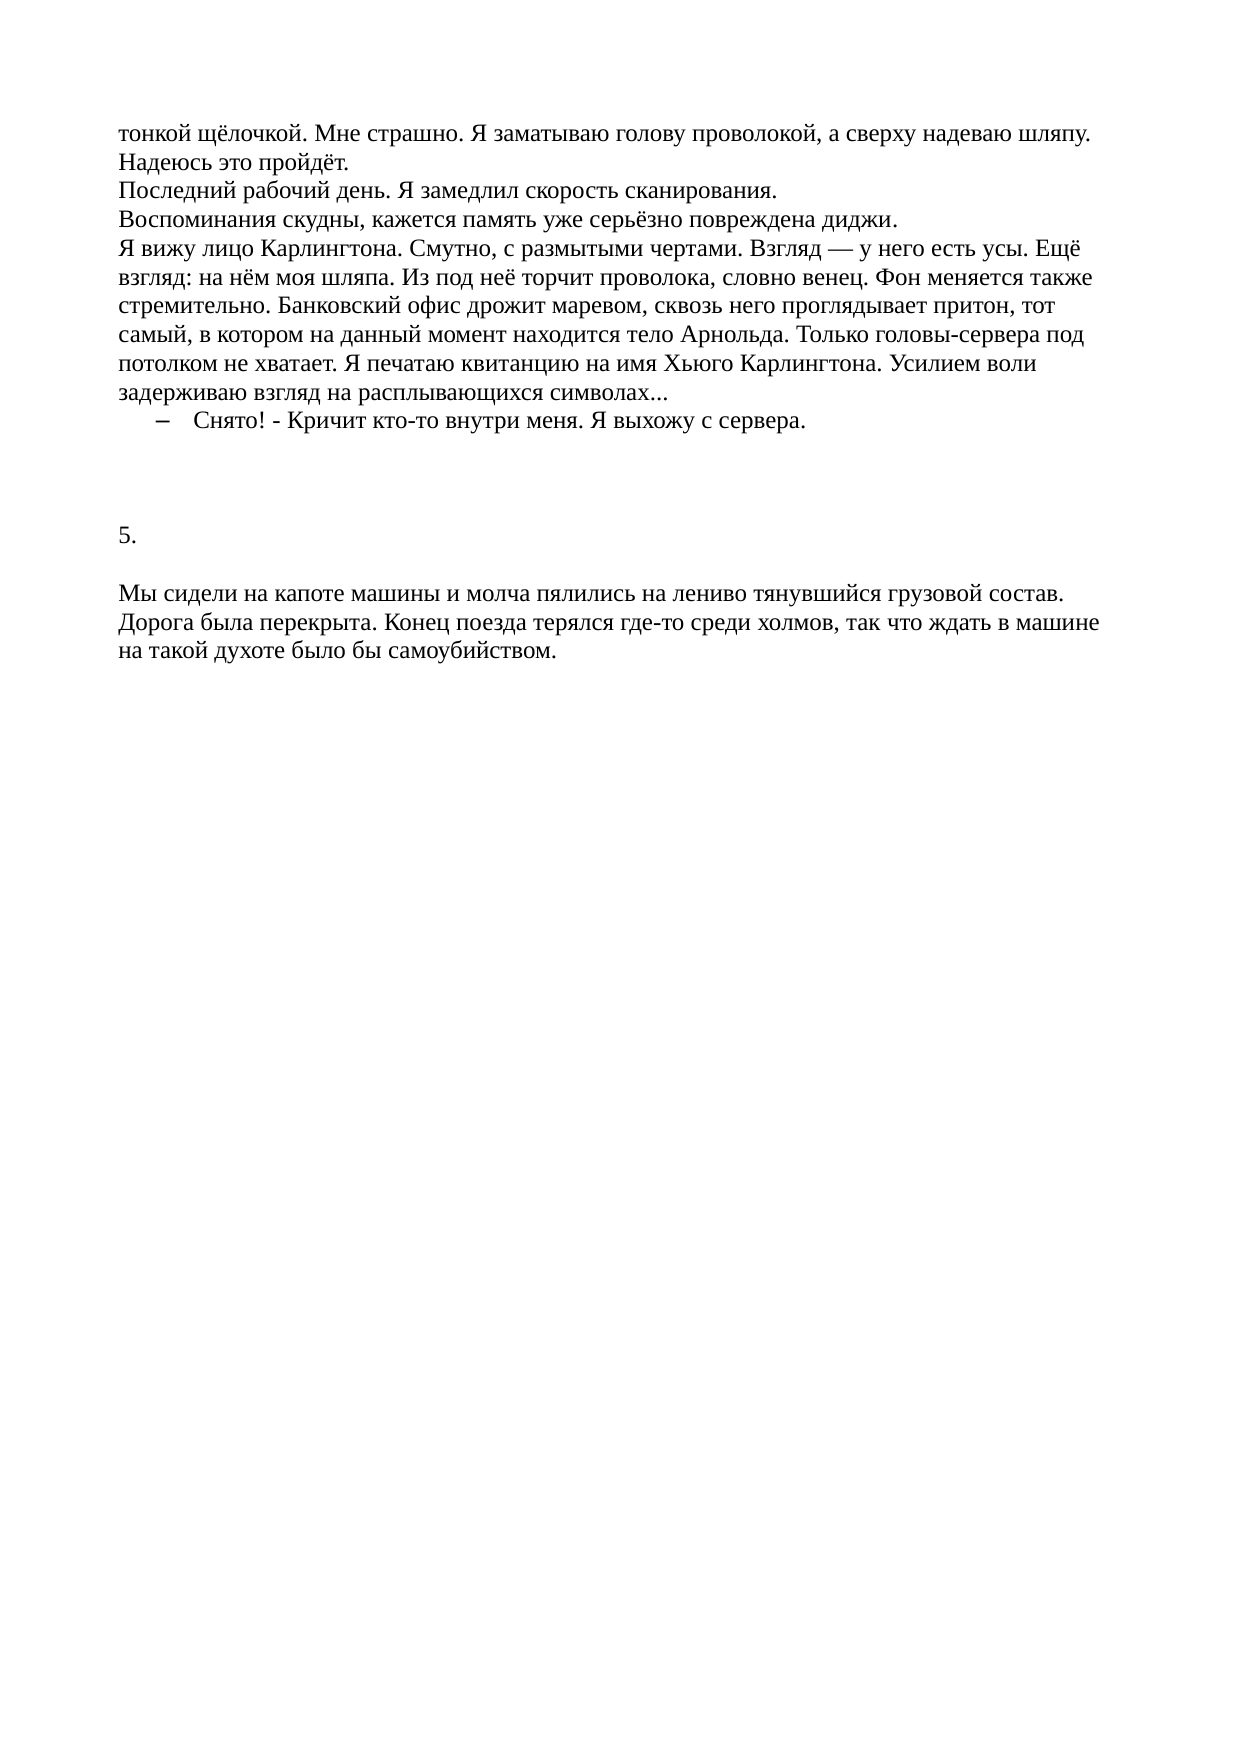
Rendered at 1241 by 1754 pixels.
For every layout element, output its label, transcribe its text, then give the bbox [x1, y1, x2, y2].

text Дорога была перекрыта. Конец поезда терялся где-то среди холмов, так что ждать в машине на такой духоте было бы самоубийством. [118, 607, 1122, 664]
text тонкой щёлочкой. Мне страшно. Я заматываю голову проволокой, а сверху надеваю шляпу. Надеюсь это пройдёт. [118, 118, 1122, 176]
text Я вижу лицо Карлингтона. Смутно, с размытыми чертами. Взгляд — у него есть усы. Ещё взгляд: на нём моя шляпа. Из под неё торчит проволока, словно венец. Фон меняется также стремительно. Банковский офис дрожит маревом, сквозь него проглядывает притон, тот самый, в котором на данный момент находится тело Арнольда. Только головы-сервера под потолком не хватает. Я печатаю квитанцию на имя Хьюго Карлингтона. Усилием воли задерживаю взгляд на расплывающихся символах... [118, 233, 1122, 406]
text Последний рабочий день. Я замедлил скорость сканирования. [118, 176, 1122, 204]
text 5. [118, 521, 1122, 549]
text Мы сидели на капоте машины и молча пялились на лениво тянувшийся грузовой состав. [118, 578, 1122, 607]
list Снято! - Кричит кто-то внутри меня. Я выхожу с сервера. [156, 406, 1122, 434]
text Воспоминания скудны, кажется память уже серьёзно повреждена диджи. [118, 204, 1122, 233]
